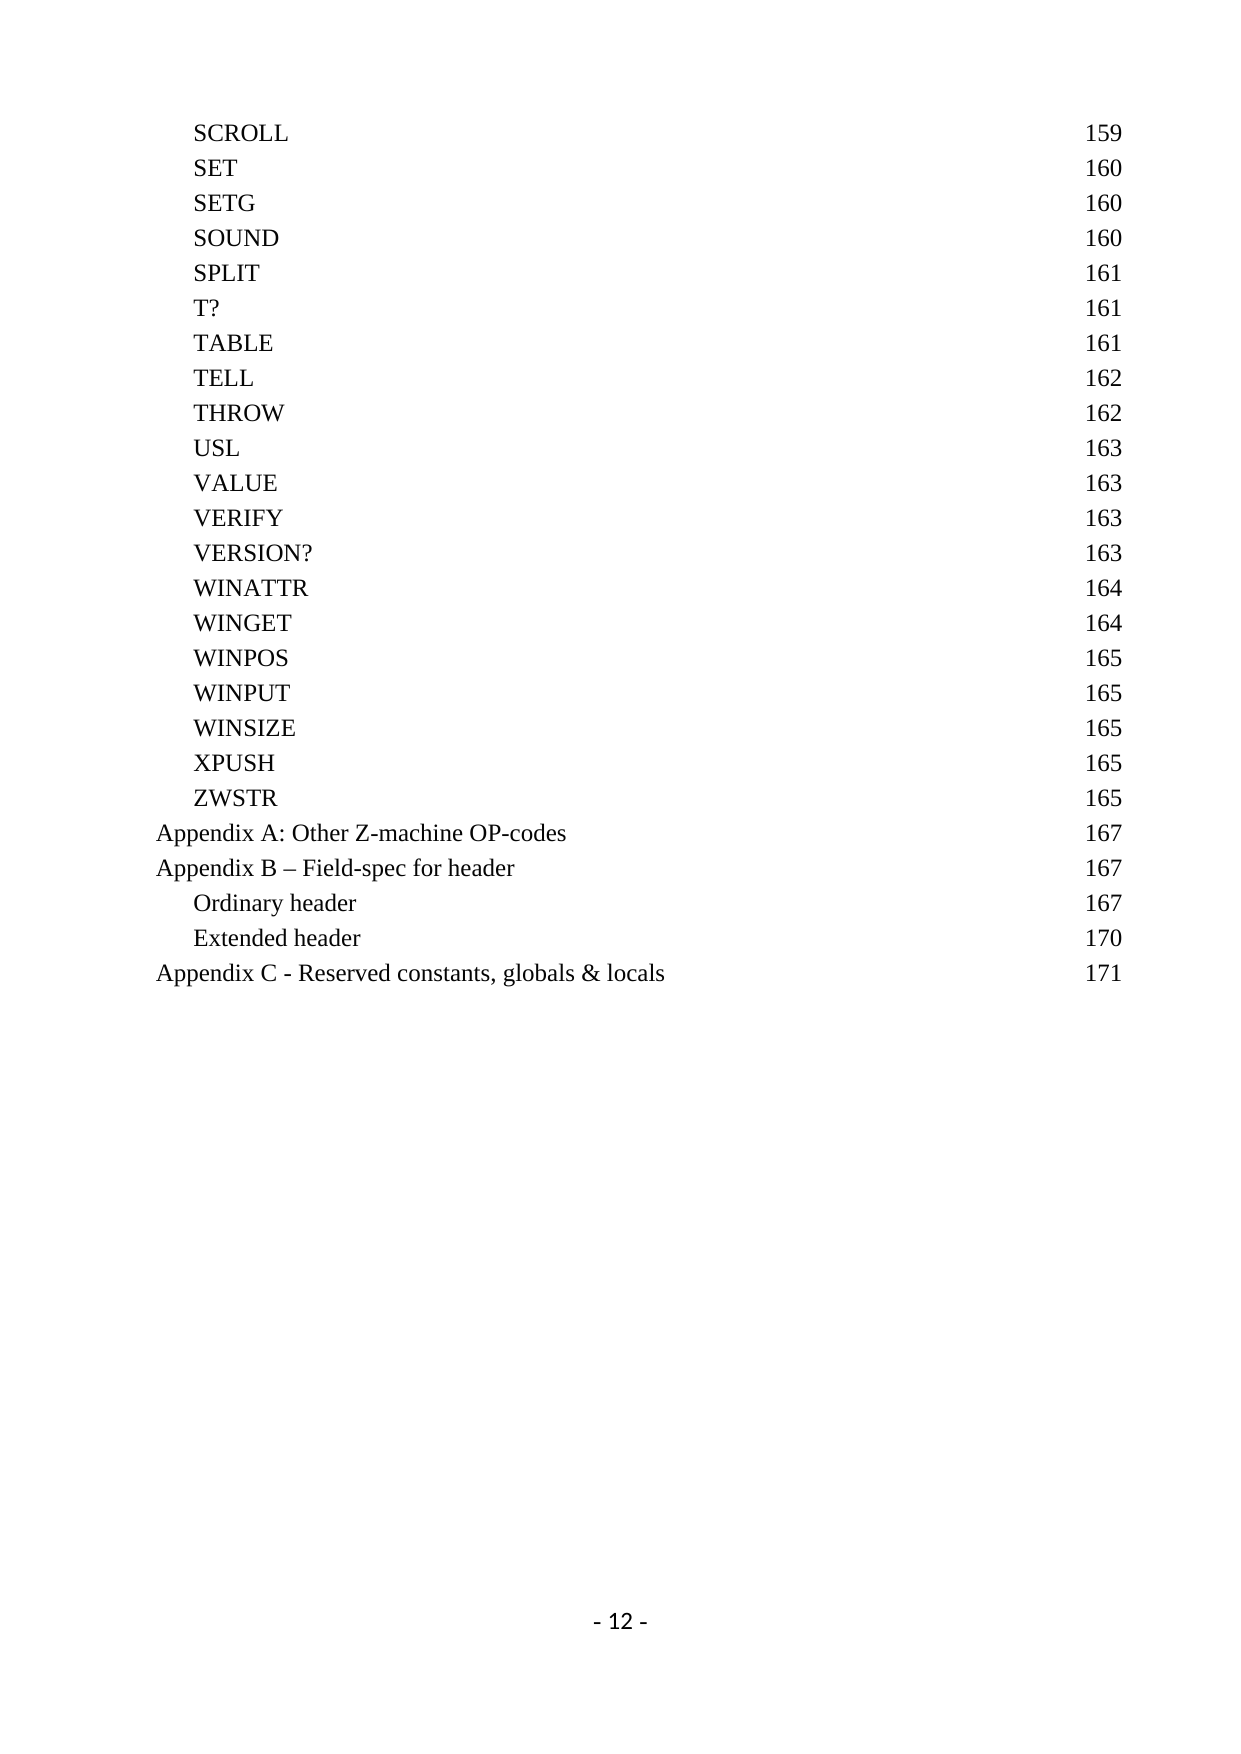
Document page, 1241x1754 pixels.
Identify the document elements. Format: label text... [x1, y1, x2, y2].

text WINATTR 164 [193, 573, 1122, 602]
text THROW 162 [193, 398, 1122, 427]
text ZWSTR 165 [193, 783, 1122, 812]
text Ordinary header 167 [193, 888, 1122, 917]
text Appendix B – Field-spec for header 167 [156, 853, 1122, 882]
text VERSION? 163 [193, 538, 1122, 567]
text XPUSH 165 [193, 748, 1122, 777]
text SOUND 160 [193, 223, 1122, 252]
text VERIFY 163 [193, 503, 1122, 532]
text Appendix C - Reserved constants, globals & locals 171 [156, 958, 1122, 987]
text USL 163 [193, 433, 1122, 462]
text TELL 162 [193, 363, 1122, 392]
text WINPUT 165 [193, 678, 1122, 707]
text WINGET 164 [193, 608, 1122, 637]
text SET 160 [193, 153, 1122, 182]
text Appendix A: Other Z-machine OP-codes 167 [156, 818, 1122, 847]
text SCROLL 159 [193, 118, 1122, 147]
text SPLIT 161 [193, 258, 1122, 287]
text TABLE 161 [193, 328, 1122, 357]
text VALUE 163 [193, 468, 1122, 497]
text WINSIZE 165 [193, 713, 1122, 742]
text Extended header 170 [193, 923, 1122, 952]
text WINPOS 165 [193, 643, 1122, 672]
text T? 161 [193, 293, 1122, 322]
text SETG 160 [193, 188, 1122, 217]
